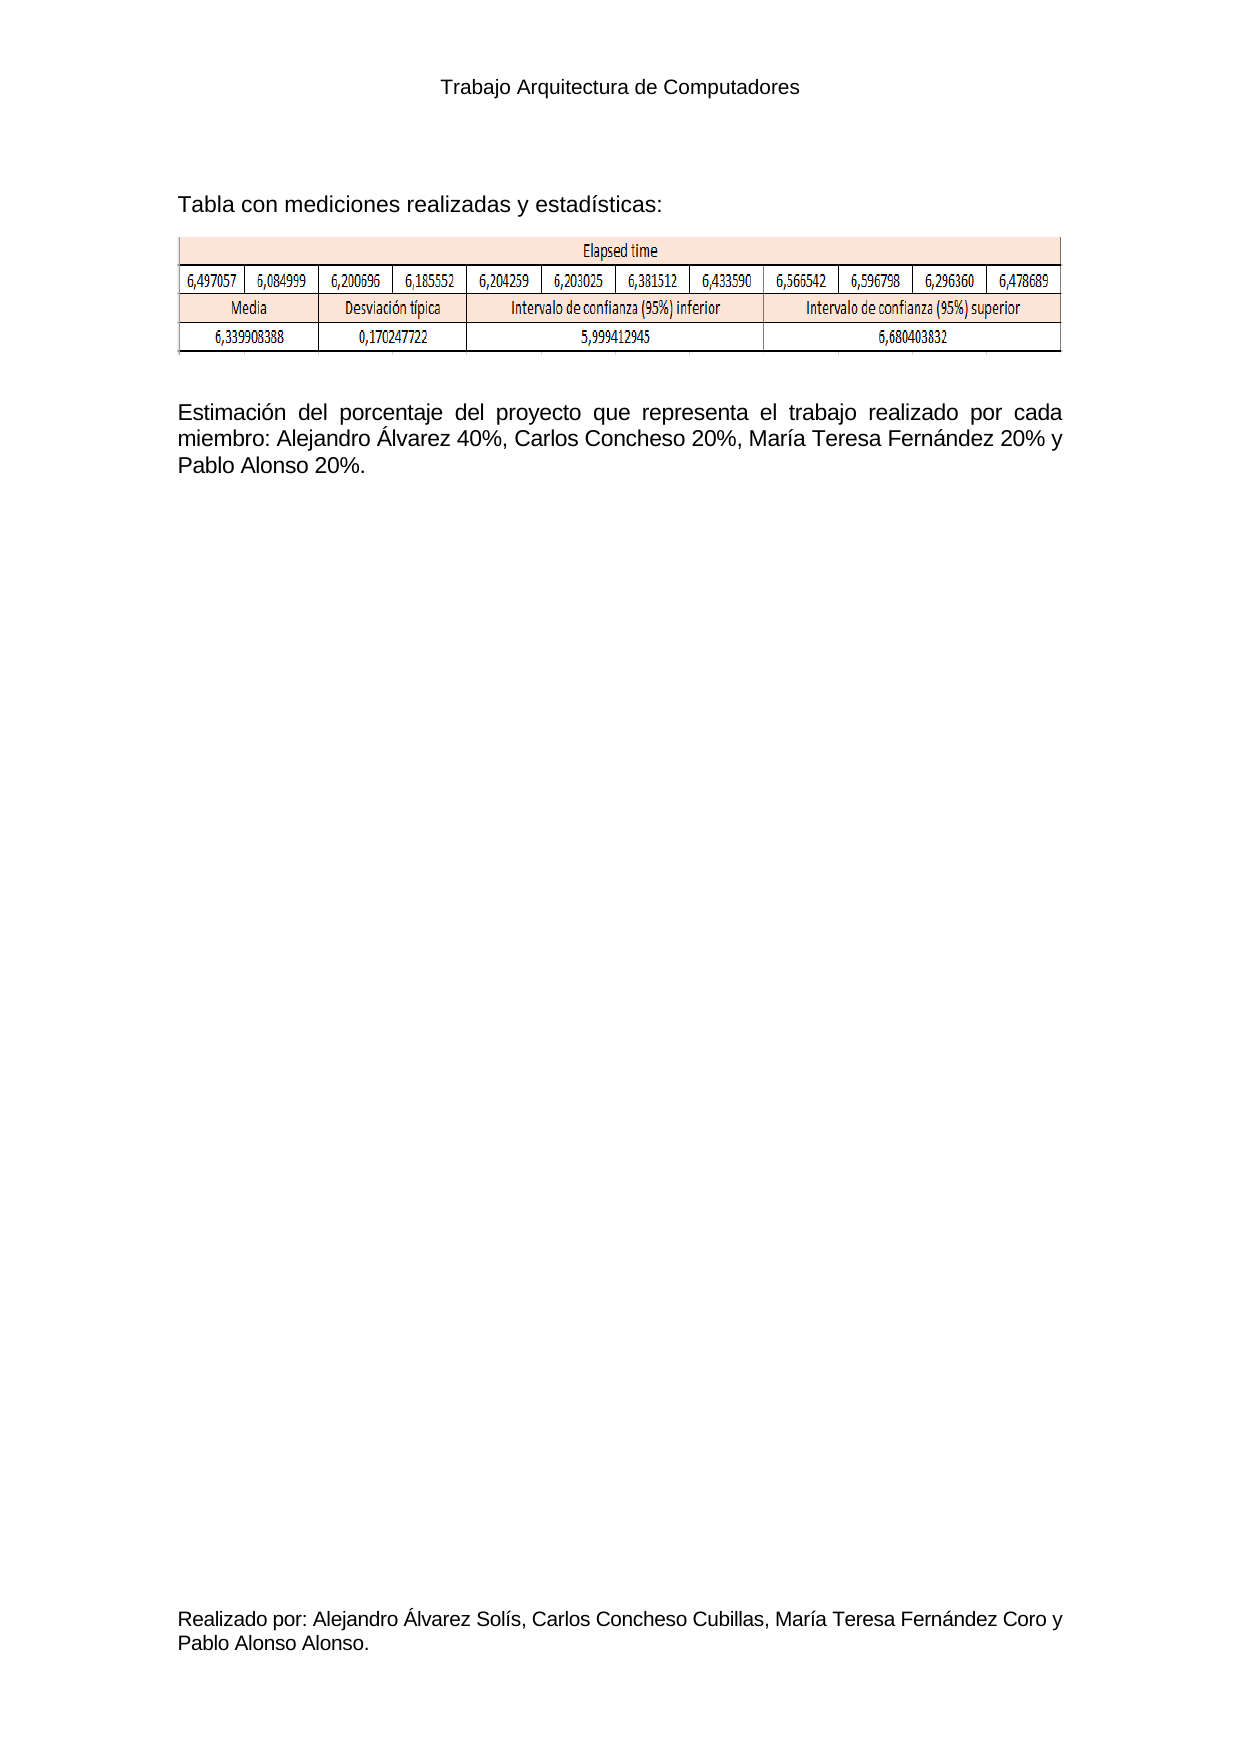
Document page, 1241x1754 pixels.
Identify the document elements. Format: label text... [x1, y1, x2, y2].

text Estimación del porcentaje del proyecto que representa el trabajo realizado por cada miembro: Alejandro Álvarez 40%, Carlos Concheso 20%, María Teresa Fernández 20% y Pablo Alonso 20%. [177, 398, 1063, 478]
text Tabla con mediciones realizadas y estadísticas: [177, 191, 1063, 217]
